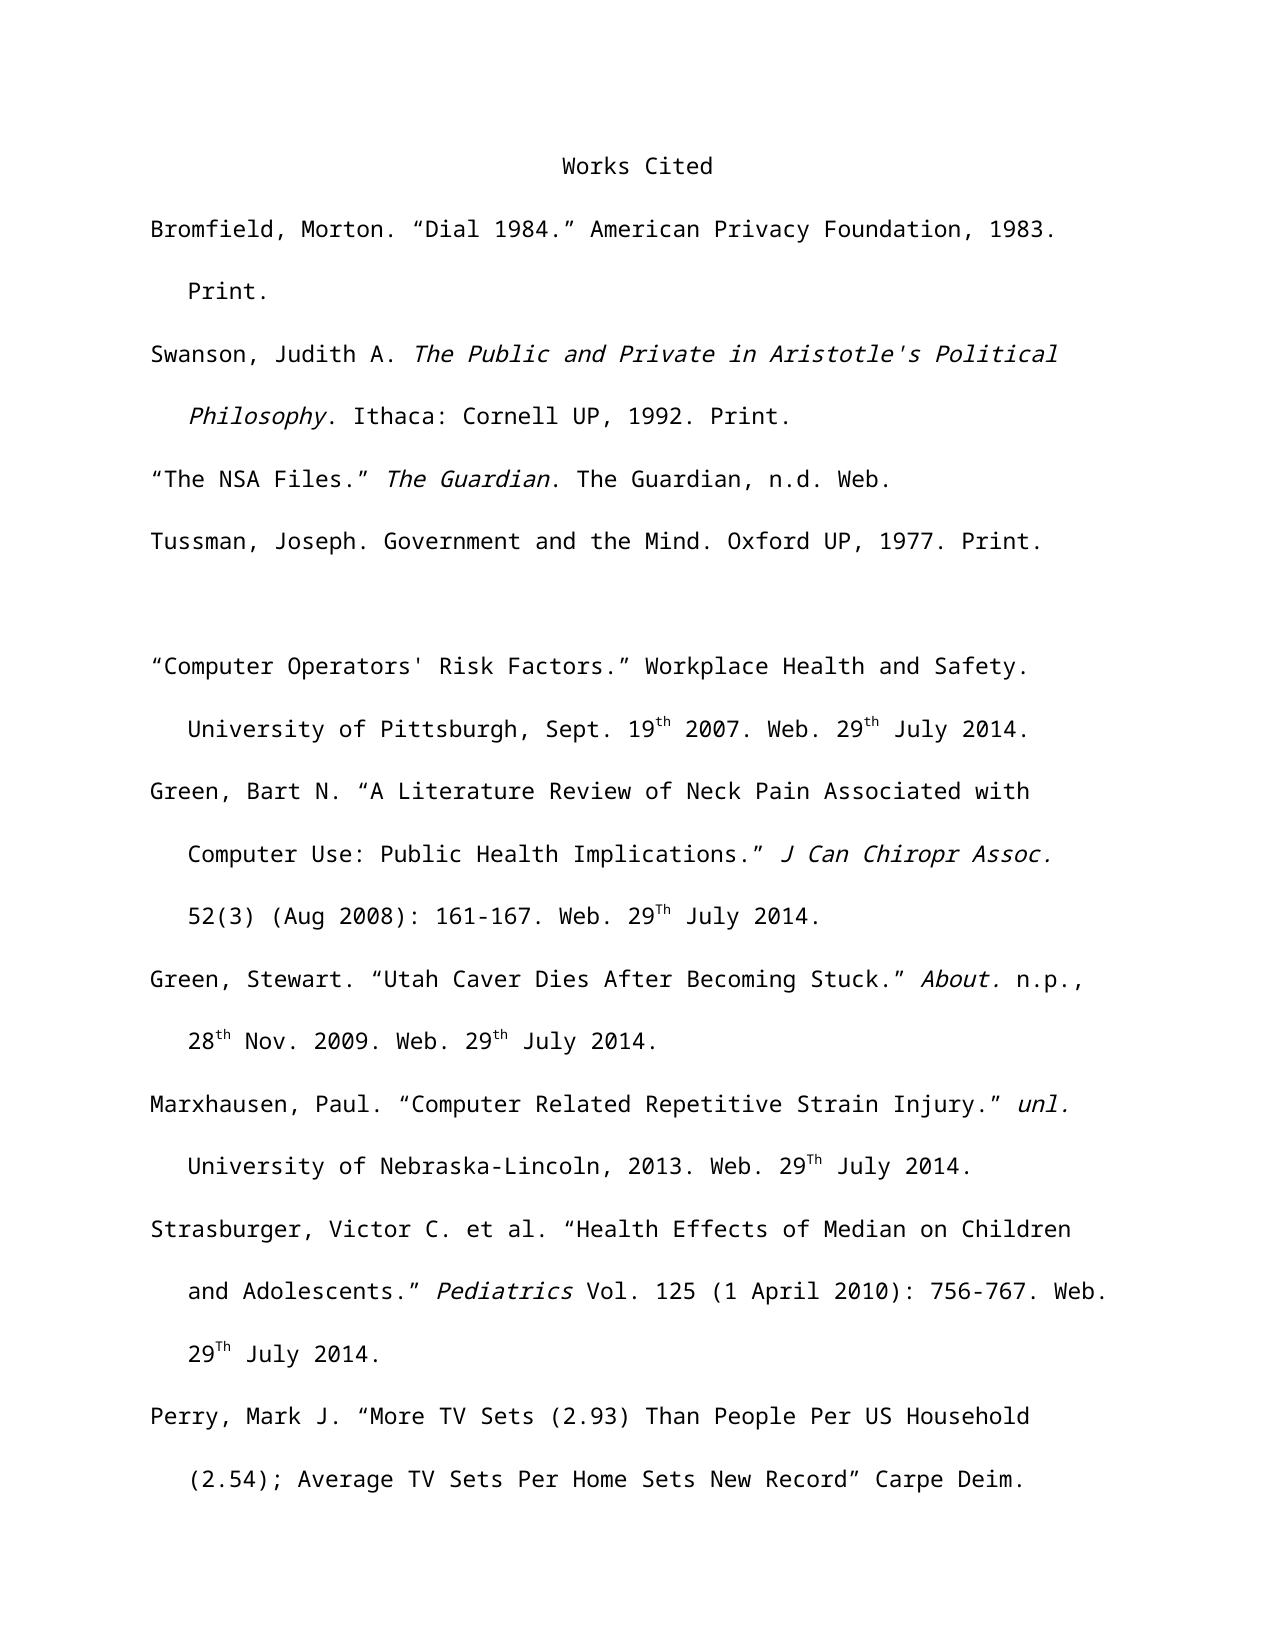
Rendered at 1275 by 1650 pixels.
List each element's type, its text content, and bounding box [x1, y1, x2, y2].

text “Computer Operators' Risk Factors.” Workplace Health and Safety. University of Pittsburgh, Sept. 19th 2007. Web. 29th July 2014. [150, 650, 1125, 744]
text Tussman, Joseph. Government and the Mind. Oxford UP, 1977. Print. [150, 525, 1125, 556]
text Green, Stewart. “Utah Caver Dies After Becoming Stuck.” About. n.p., 28th Nov. 2009. Web. 29th July 2014. [150, 962, 1125, 1056]
text Green, Bart N. “A Literature Review of Neck Pain Associated with Computer Use: Public Health Implications.” J Can Chiropr Assoc. 52(3) (Aug 2008): 161-167. Web. 29Th July 2014. [150, 775, 1125, 931]
text Marxhausen, Paul. “Computer Related Repetitive Strain Injury.” unl. University of Nebraska-Lincoln, 2013. Web. 29Th July 2014. [150, 1087, 1125, 1181]
text “The NSA Files.” The Guardian. The Guardian, n.d. Web. [150, 462, 1125, 494]
text Strasburger, Victor C. et al. “Health Effects of Median on Children and Adolescents.” Pediatrics Vol. 125 (1 April 2010): 756-767. Web. 29Th July 2014. [150, 1212, 1125, 1369]
text Perry, Mark J. “More TV Sets (2.93) Than People Per US Household (2.54); Average TV Sets Per Home Sets New Record” Carpe Deim. [150, 1400, 1125, 1494]
text Swanson, Judith A. The Public and Private in Aristotle's Political Philosophy. Ithaca: Cornell UP, 1992. Print. [150, 337, 1125, 431]
text Works Cited [150, 150, 1125, 181]
text Bromfield, Morton. “Dial 1984.” American Privacy Foundation, 1983. Print. [150, 212, 1125, 306]
